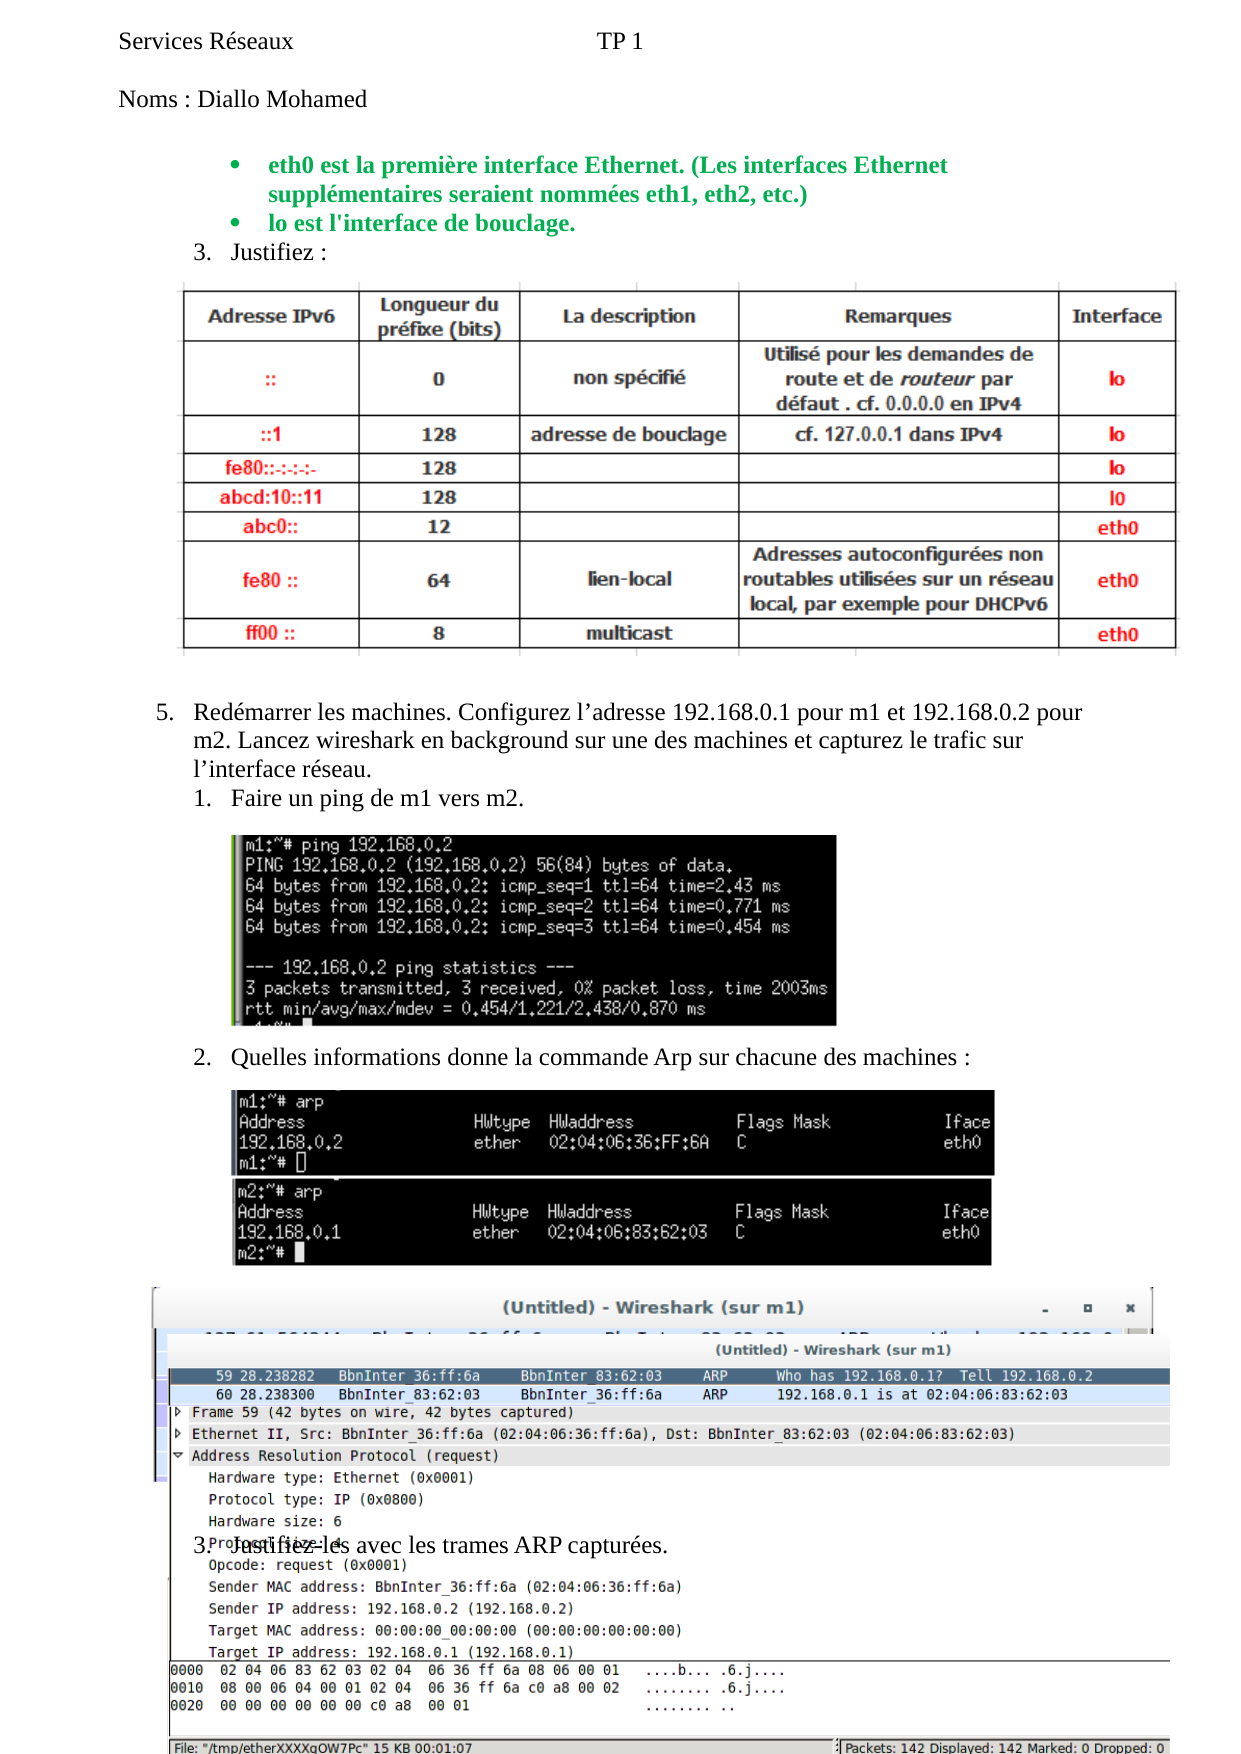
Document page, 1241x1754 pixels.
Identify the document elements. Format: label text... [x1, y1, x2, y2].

list eth0 est la première interface Ethernet. (Les interfaces Ethernet supplémentaires seraient nommées eth1, eth2, etc.) [231, 150, 1122, 208]
list Justifiez : [193, 237, 1122, 265]
list Redémarrer les machines. Configurez l’adresse 192.168.0.1 pour m1 et 192.168.0.2 pour m2. Lancez wireshark en background sur une des machines et capturez le trafic sur l’interface réseau. [156, 697, 1122, 783]
list Faire un ping de m1 vers m2. [193, 783, 1122, 812]
list Quelles informations donne la commande Arp sur chacune des machines : [193, 1042, 1122, 1070]
list lo est l'interface de bouclage. [231, 208, 1122, 237]
